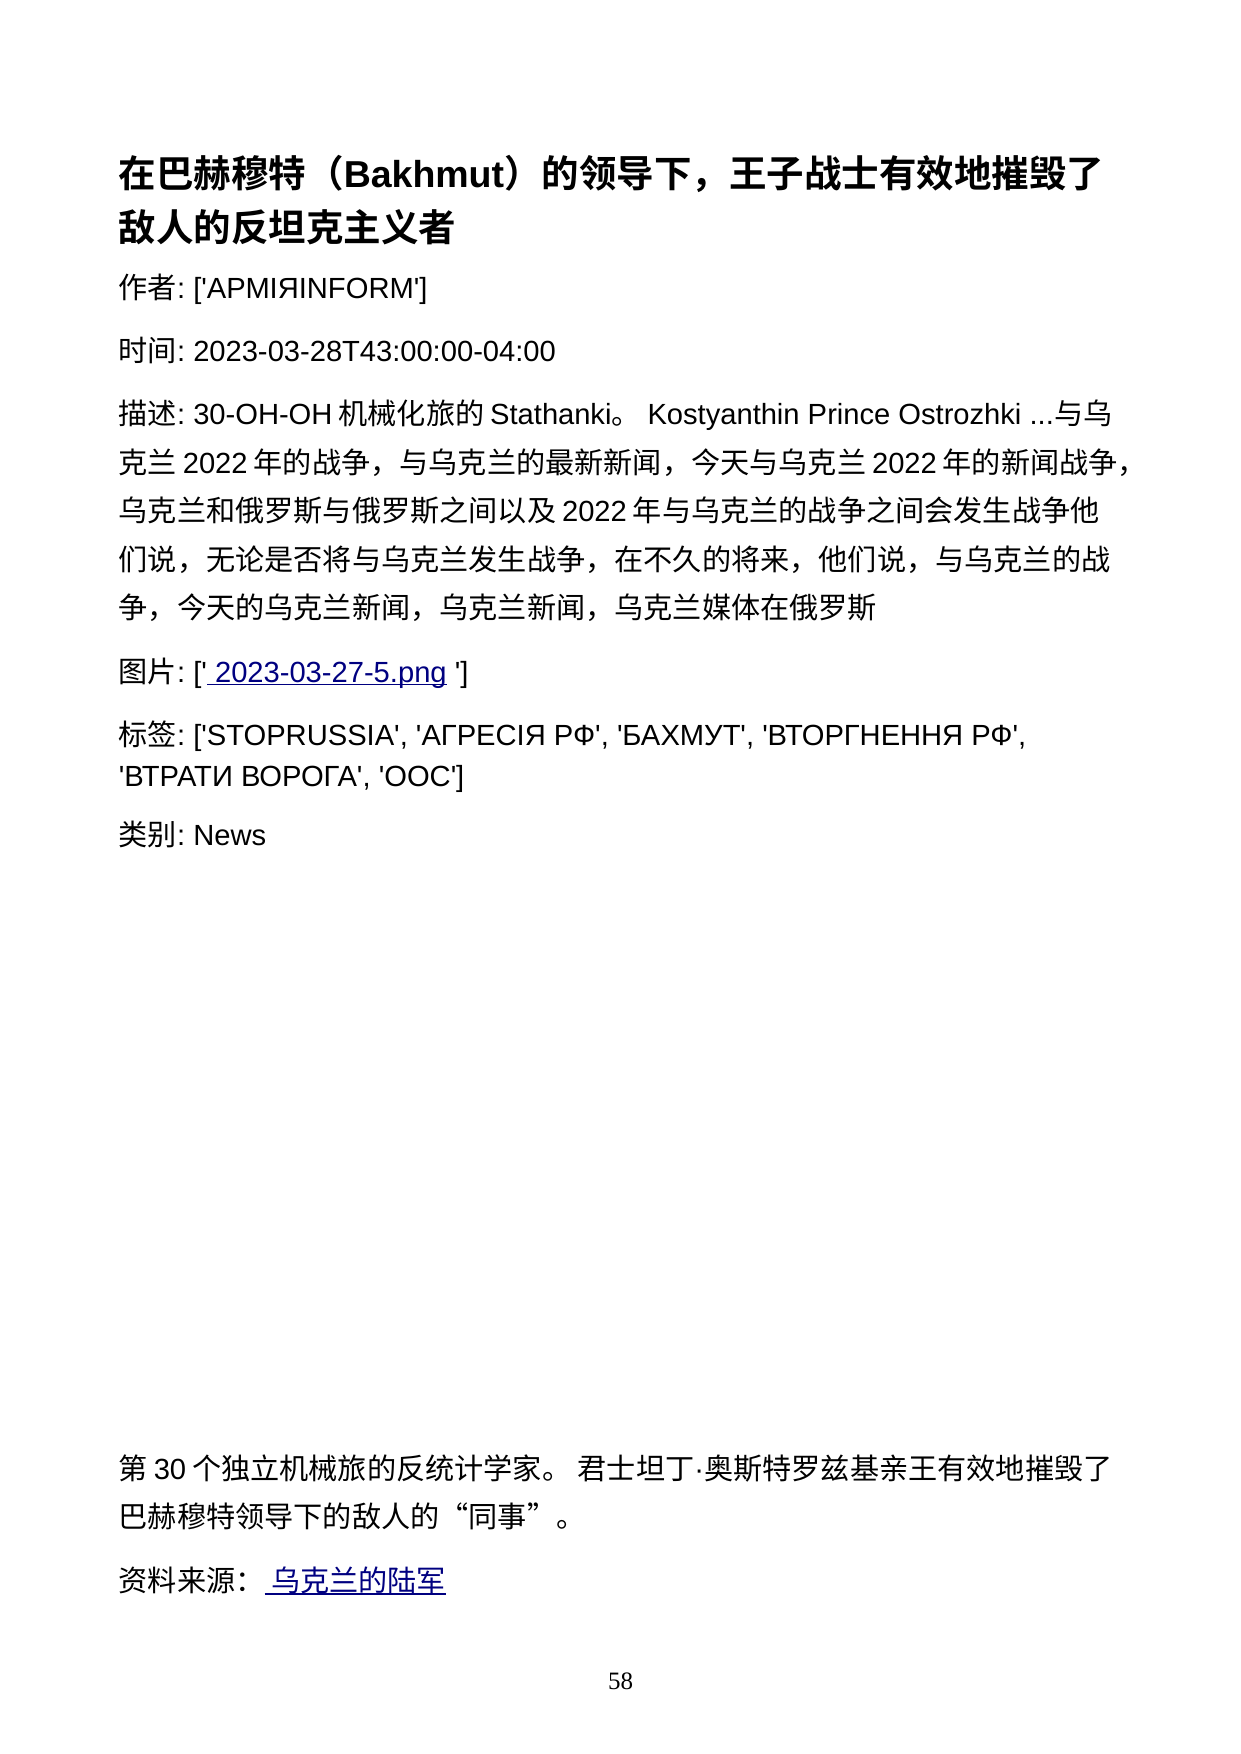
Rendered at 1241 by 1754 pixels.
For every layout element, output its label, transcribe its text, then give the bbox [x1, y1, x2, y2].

text 图片: [' 2023-03-27-5.png '] [118, 648, 1122, 690]
text 时间: 2023-03-28T43:00:00-04:00 [118, 328, 1122, 370]
text 标签: ['STOPRUSSIA', 'АГРЕСІЯ РФ', 'БАХМУТ', 'ВТОРГНЕННЯ РФ', 'ВТРАТИ ВОРОГА', 'ООС'] [118, 711, 1122, 792]
text 资料来源： 乌克兰的陆军 [118, 1557, 1122, 1599]
text 第30个独立机械旅的反统计学家。 君士坦丁·奥斯特罗兹基亲王有效地摧毁了巴赫穆特领导下的敌人的“同事”。 [118, 875, 1122, 1536]
text 类别: News [118, 812, 1122, 854]
text 作者: ['АРМІЯINFORM'] [118, 264, 1122, 307]
text 描述: 30-OH-OH机械化旅的Stathanki。 Kostyanthin Prince Ostrozhki ...与乌克兰2022年的战争，与乌克兰的最新新闻，今天与乌克兰2022年的新闻战争，乌克兰和俄罗斯与俄罗斯之间以及2022年与乌克兰的战争之间会发生战争他们说，无论是否将与乌克兰发生战争，在不久的将来，他们说，与乌克兰的战争，今天的乌克兰新闻，乌克兰新闻，乌克兰媒体在俄罗斯 [118, 391, 1122, 627]
subtitle 在巴赫穆特（Bakhmut）的领导下，王子战士有效地摧毁了敌人的反坦克主义者 [118, 143, 1122, 252]
